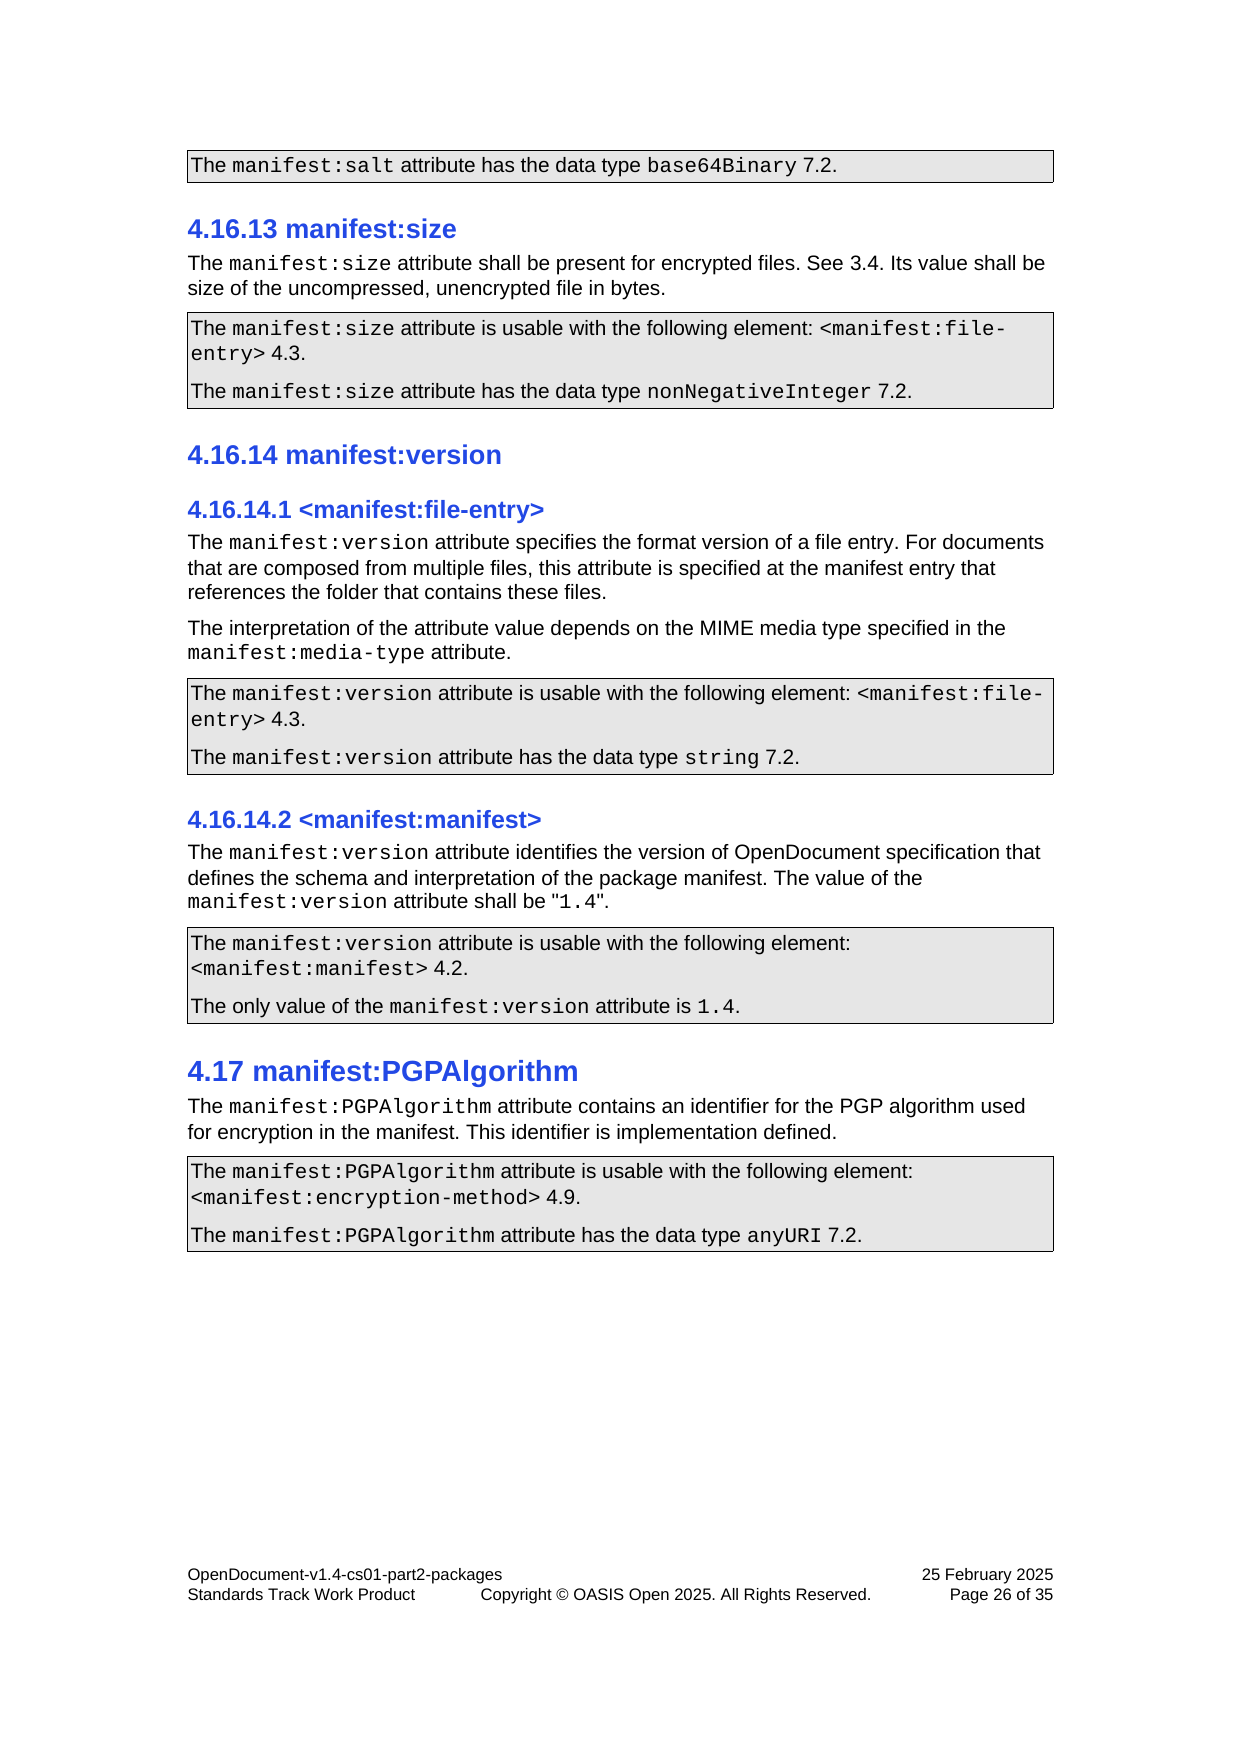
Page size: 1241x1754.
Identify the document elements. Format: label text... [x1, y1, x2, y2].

list The only value of the manifest:version attribute is 1.4. [188, 991, 1053, 1023]
subtitle <manifest:file-entry> [187, 495, 1053, 524]
text The manifest:size attribute shall be present for encrypted files. See 3.4. Its value shall be size of the uncompressed, unencrypted file in bytes. [187, 250, 1053, 300]
list The manifest:version attribute has the data type string 7.2. [188, 742, 1053, 774]
text The interpretation of the attribute value depends on the MIME media type specified in the manifest:media-type attribute. [187, 616, 1053, 666]
list The manifest:version attribute is usable with the following element: <manifest:file-entry> 4.3. [188, 679, 1053, 733]
list The manifest:size attribute is usable with the following element: <manifest:file-entry> 4.3. [188, 313, 1053, 367]
text The manifest:PGPAlgorithm attribute contains an identifier for the PGP algorithm used for encryption in the manifest. This identifier is implementation defined. [187, 1094, 1053, 1143]
subtitle manifest:version [187, 439, 1053, 470]
list The manifest:size attribute has the data type nonNegativeInteger 7.2. [188, 376, 1053, 408]
text The manifest:version attribute identifies the version of OpenDocument specification that defines the schema and interpretation of the package manifest. The value of the manifest:version attribute shall be "1.4". [187, 839, 1053, 915]
subtitle <manifest:manifest> [187, 805, 1053, 833]
list The manifest:PGPAlgorithm attribute has the data type anyURI 7.2. [188, 1219, 1053, 1251]
text The manifest:version attribute specifies the format version of a file entry. For documents that are composed from multiple files, this attribute is specified at the manifest entry that references the folder that contains these files. [187, 530, 1053, 604]
list The manifest:version attribute is usable with the following element: <manifest:manifest> 4.2. [188, 928, 1053, 982]
list The manifest:PGPAlgorithm attribute is usable with the following element: <manifest:encryption-method> 4.9. [188, 1157, 1053, 1210]
subtitle manifest:PGPAlgorithm [187, 1054, 1053, 1088]
list The manifest:salt attribute has the data type base64Binary 7.2. [188, 151, 1053, 182]
subtitle manifest:size [187, 213, 1053, 244]
